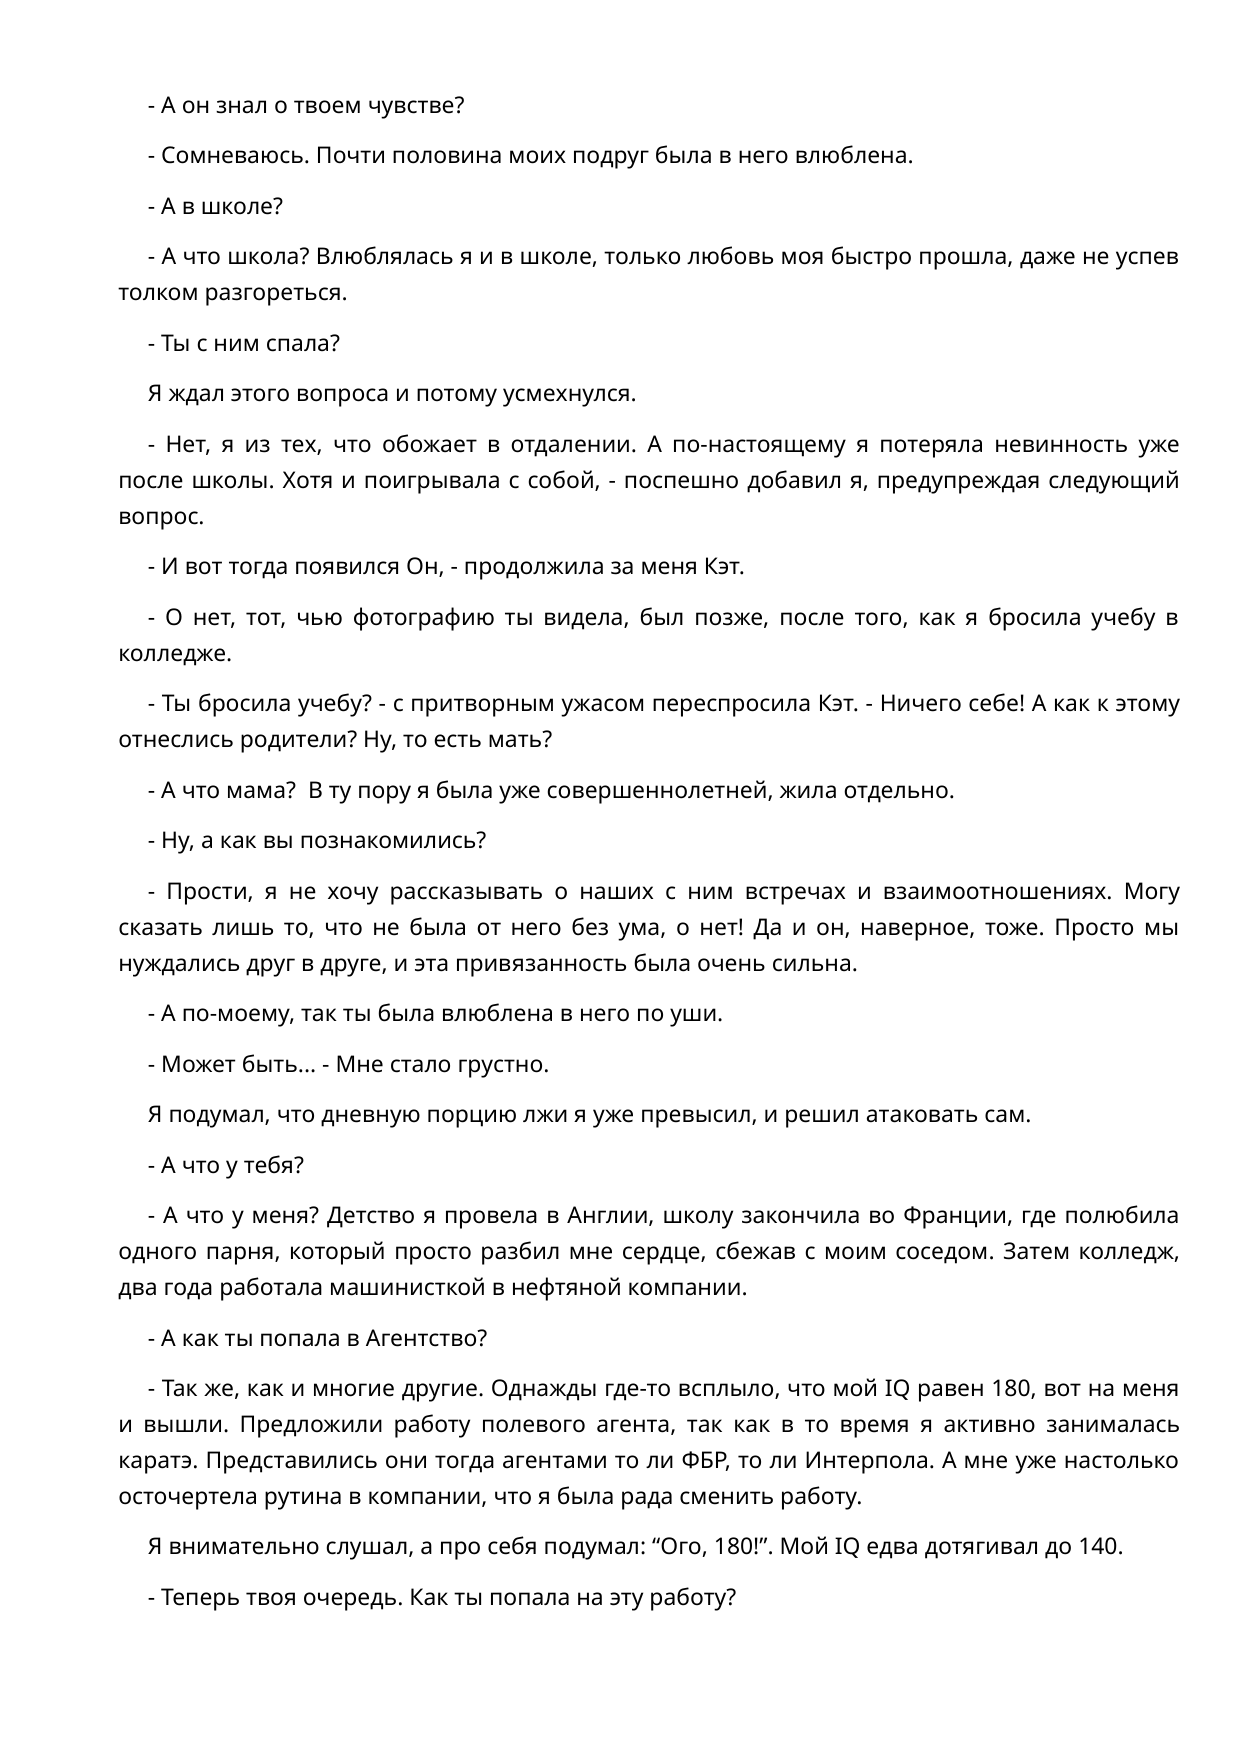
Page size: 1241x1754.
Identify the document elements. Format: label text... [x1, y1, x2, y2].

text - Так же, как и многие другие. Однажды где-то всплыло, что мой IQ равен 180, вот на меня и вышли. Предложили работу полевого агента, так как в то время я активно занималась каратэ. Представились они тогда агентами то ли ФБР, то ли Интерпола. А мне уже настолько осточертела рутина в компании, что я была рада сменить работу. [118, 1372, 1181, 1511]
text - О нет, тот, чью фотографию ты видела, был позже, после того, как я бросила учебу в колледже. [118, 601, 1181, 668]
text - А что у меня? Детство я провела в Англии, школу закончила во Франции, где полюбила одного парня, который просто разбил мне сердце, сбежав с моим соседом. Затем колледж, два года работала машинисткой в нефтяной компании. [118, 1199, 1181, 1302]
text - Ты с ним спала? [118, 327, 1181, 358]
text - Ну, а как вы познакомились? [118, 824, 1181, 855]
text - А он знал о твоем чувстве? [118, 89, 1181, 120]
text - А что школа? Влюблялась я и в школе, только любовь моя быстро прошла, даже не успев толком разгореться. [118, 240, 1181, 307]
text - А как ты попала в Агентство? [118, 1321, 1181, 1353]
text - А что мама? В ту пору я была уже совершеннолетней, жила отдельно. [118, 773, 1181, 805]
text - Нет, я из тех, что обожает в отдалении. А по-настоящему я потеряла невинность уже после школы. Хотя и поигрывала с собой, - поспешно добавил я, предупреждая следующий вопрос. [118, 428, 1181, 531]
text - А по-моему, так ты была влюблена в него по уши. [118, 997, 1181, 1028]
text Я подумал, что дневную порцию лжи я уже превысил, и решил атаковать сам. [118, 1098, 1181, 1129]
text Я ждал этого вопроса и потому усмехнулся. [118, 377, 1181, 408]
text - И вот тогда появился Он, - продолжила за меня Кэт. [118, 550, 1181, 581]
text - Сомневаюсь. Почти половина моих подруг была в него влюблена. [118, 139, 1181, 170]
text - А что у тебя? [118, 1148, 1181, 1180]
text - Прости, я не хочу рассказывать о наших с ним встречах и взаимоотношениях. Могу сказать лишь то, что не была от него без ума, о нет! Да и он, наверное, тоже. Просто мы нуждались друг в друге, и эта привязанность была очень сильна. [118, 874, 1181, 978]
text - Теперь твоя очередь. Как ты попала на эту работу? [118, 1581, 1181, 1612]
text - А в школе? [118, 190, 1181, 221]
text - Может быть... - Мне стало грустно. [118, 1047, 1181, 1079]
text Я внимательно слушал, а про себя подумал: “Ого, 180!”. Мой IQ едва дотягивал до 140. [118, 1530, 1181, 1562]
text - Ты бросила учебу? - с притворным ужасом переспросила Кэт. - Ничего себе! А как к этому отнеслись родители? Ну, то есть мать? [118, 687, 1181, 754]
